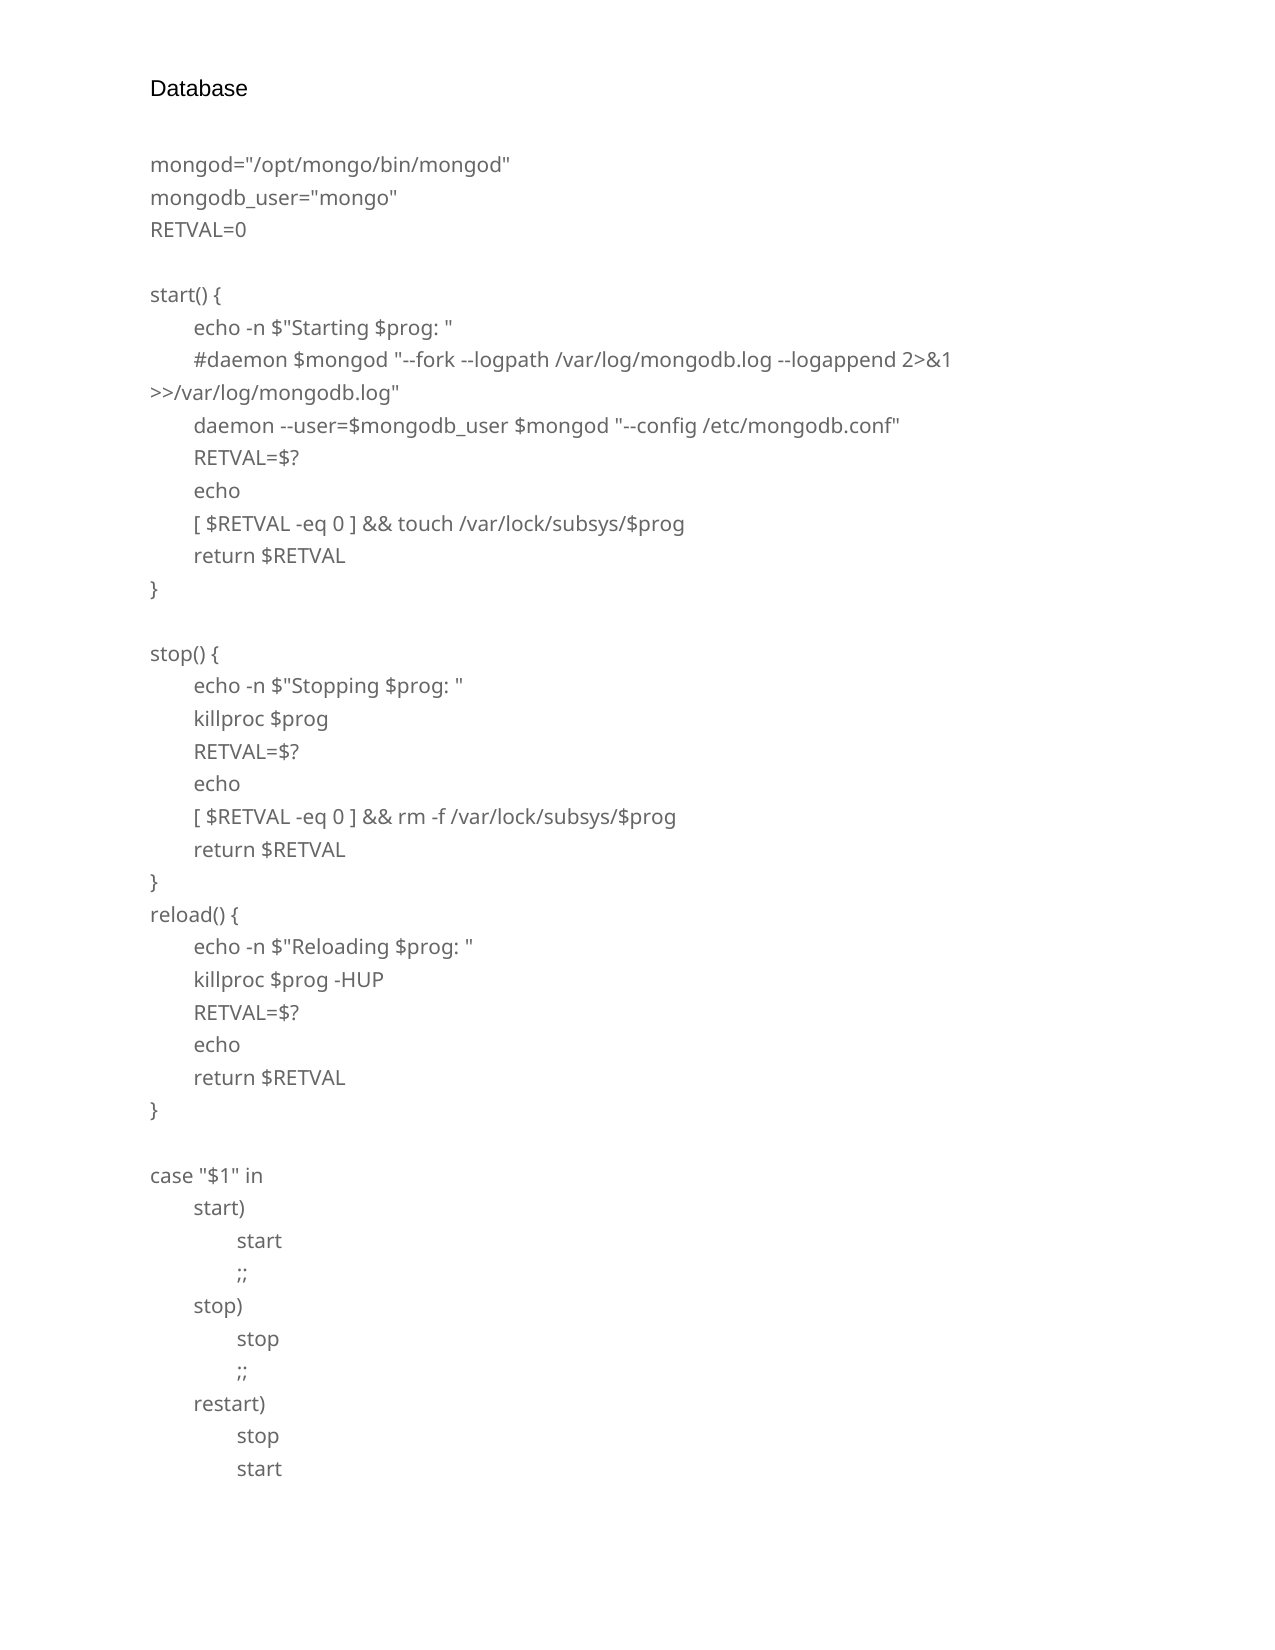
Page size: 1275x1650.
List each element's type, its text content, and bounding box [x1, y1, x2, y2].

text start [150, 1454, 1125, 1483]
text echo [150, 476, 1125, 504]
text daemon --user=$mongodb_user $mongod "--config /etc/mongodb.conf" [150, 411, 1125, 439]
text } [150, 574, 1125, 602]
text echo [150, 769, 1125, 798]
text RETVAL=0 [150, 215, 1125, 244]
text killproc $prog -HUP [150, 965, 1125, 993]
text start [150, 1226, 1125, 1254]
text #daemon $mongod "--fork --logpath /var/log/mongodb.log --logappend 2>&1 >>/var/log/mongodb.log" [150, 346, 1125, 407]
text stop() { [150, 639, 1125, 667]
text echo [150, 1030, 1125, 1059]
text } [150, 1096, 1125, 1124]
text return $RETVAL [150, 1063, 1125, 1091]
text stop [150, 1422, 1125, 1450]
text return $RETVAL [150, 541, 1125, 570]
text restart) [150, 1389, 1125, 1417]
text [ $RETVAL -eq 0 ] && touch /var/lock/subsys/$prog [150, 509, 1125, 537]
text case "$1" in [150, 1161, 1125, 1189]
text RETVAL=$? [150, 998, 1125, 1026]
text RETVAL=$? [150, 737, 1125, 765]
text return $RETVAL [150, 835, 1125, 863]
text mongod="/opt/mongo/bin/mongod" [150, 150, 1125, 178]
text ;; [150, 1258, 1125, 1287]
text stop) [150, 1291, 1125, 1319]
text } [150, 867, 1125, 896]
text start() { [150, 280, 1125, 309]
text reload() { [150, 900, 1125, 928]
text echo -n $"Starting $prog: " [150, 313, 1125, 341]
text echo -n $"Stopping $prog: " [150, 672, 1125, 700]
text mongodb_user="mongo" [150, 183, 1125, 211]
text start) [150, 1193, 1125, 1222]
text killproc $prog [150, 704, 1125, 733]
text RETVAL=$? [150, 443, 1125, 472]
text ;; [150, 1356, 1125, 1385]
text stop [150, 1324, 1125, 1352]
text [ $RETVAL -eq 0 ] && rm -f /var/lock/subsys/$prog [150, 802, 1125, 831]
text echo -n $"Reloading $prog: " [150, 932, 1125, 961]
